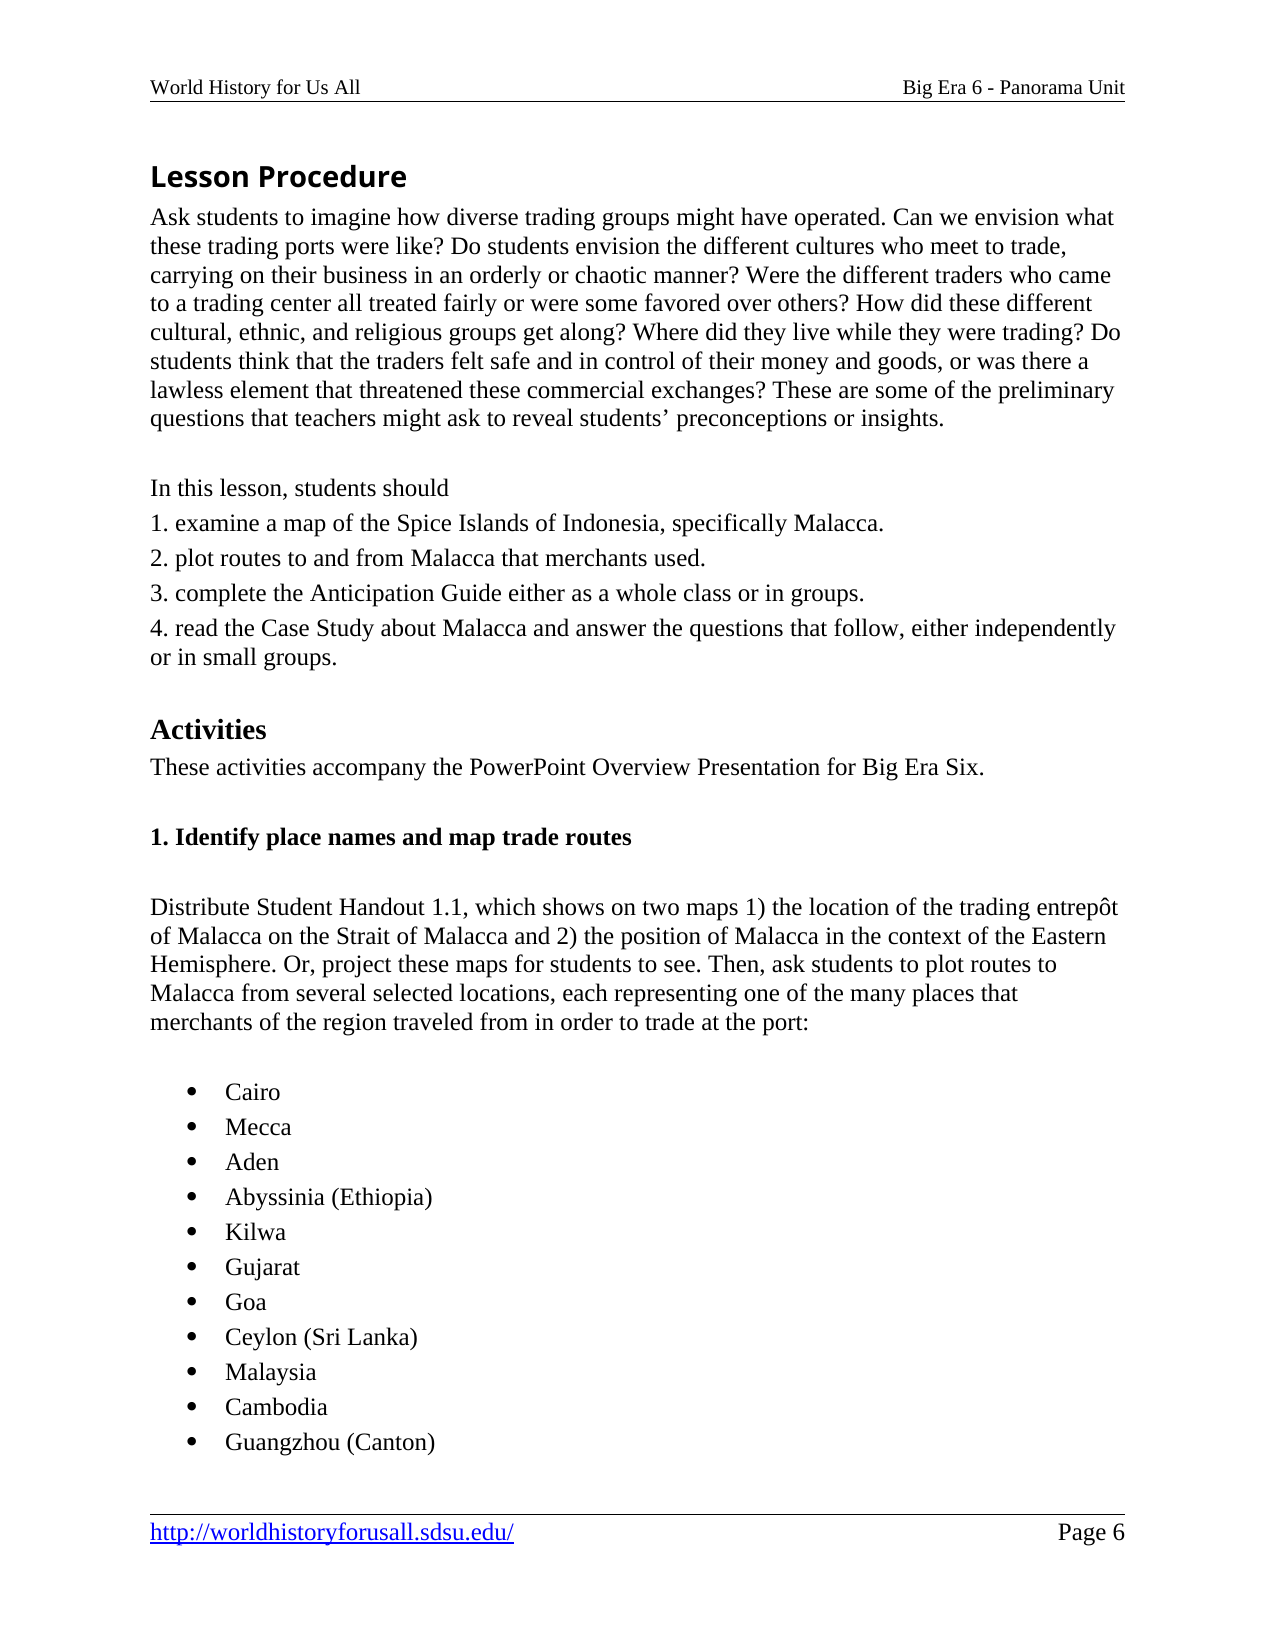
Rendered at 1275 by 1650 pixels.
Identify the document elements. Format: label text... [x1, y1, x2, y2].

list Abyssinia (Ethiopia) [187, 1182, 1125, 1211]
text Distribute Student Handout 1.1, which shows on two maps 1) the location of the trading entrepôt of Malacca on the Strait of Malacca and 2) the position of Malacca in the context of the Eastern Hemisphere. Or, project these maps for students to see. Then, ask students to plot routes to Malacca from several selected locations, each representing one of the many places that merchants of the region traveled from in order to trade at the port: [150, 892, 1125, 1036]
list Cairo [187, 1077, 1125, 1106]
text Ask students to imagine how diverse trading groups might have operated. Can we envision what these trading ports were like? Do students envision the different cultures who meet to trade, carrying on their business in an orderly or chaotic manner? Were the different traders who came to a trading center all treated fairly or were some favored over others? How did these different cultural, ethnic, and religious groups get along? Where did they live while they were trading? Do students think that the traders felt safe and in control of their money and goods, or was there a lawless element that threatened these commercial exchanges? These are some of the preliminary questions that teachers might ask to reveal students’ preconceptions or insights. [150, 202, 1125, 432]
list Gujarat [187, 1252, 1125, 1281]
list Cambodia [187, 1392, 1125, 1421]
title Lesson Procedure [150, 156, 1125, 196]
list Ceylon (Sri Lanka) [187, 1322, 1125, 1351]
text Activities [150, 712, 1125, 746]
list Aden [187, 1147, 1125, 1176]
text These activities accompany the PowerPoint Overview Presentation for Big Era Six. [150, 752, 1125, 781]
text In this lesson, students should [150, 473, 1125, 502]
list Goa [187, 1287, 1125, 1316]
text 2. plot routes to and from Malacca that merchants used. [150, 543, 1125, 572]
list Mecca [187, 1112, 1125, 1141]
text 4. read the Case Study about Malacca and answer the questions that follow, either independently or in small groups. [150, 613, 1125, 671]
text 1. examine a map of the Spice Islands of Indonesia, specifically Malacca. [150, 508, 1125, 537]
list Guangzhou (Canton) [187, 1427, 1125, 1456]
list Malaysia [187, 1357, 1125, 1386]
list Kilwa [187, 1217, 1125, 1246]
text 3. complete the Anticipation Guide either as a whole class or in groups. [150, 578, 1125, 607]
text 1. Identify place names and map trade routes [150, 822, 1125, 851]
